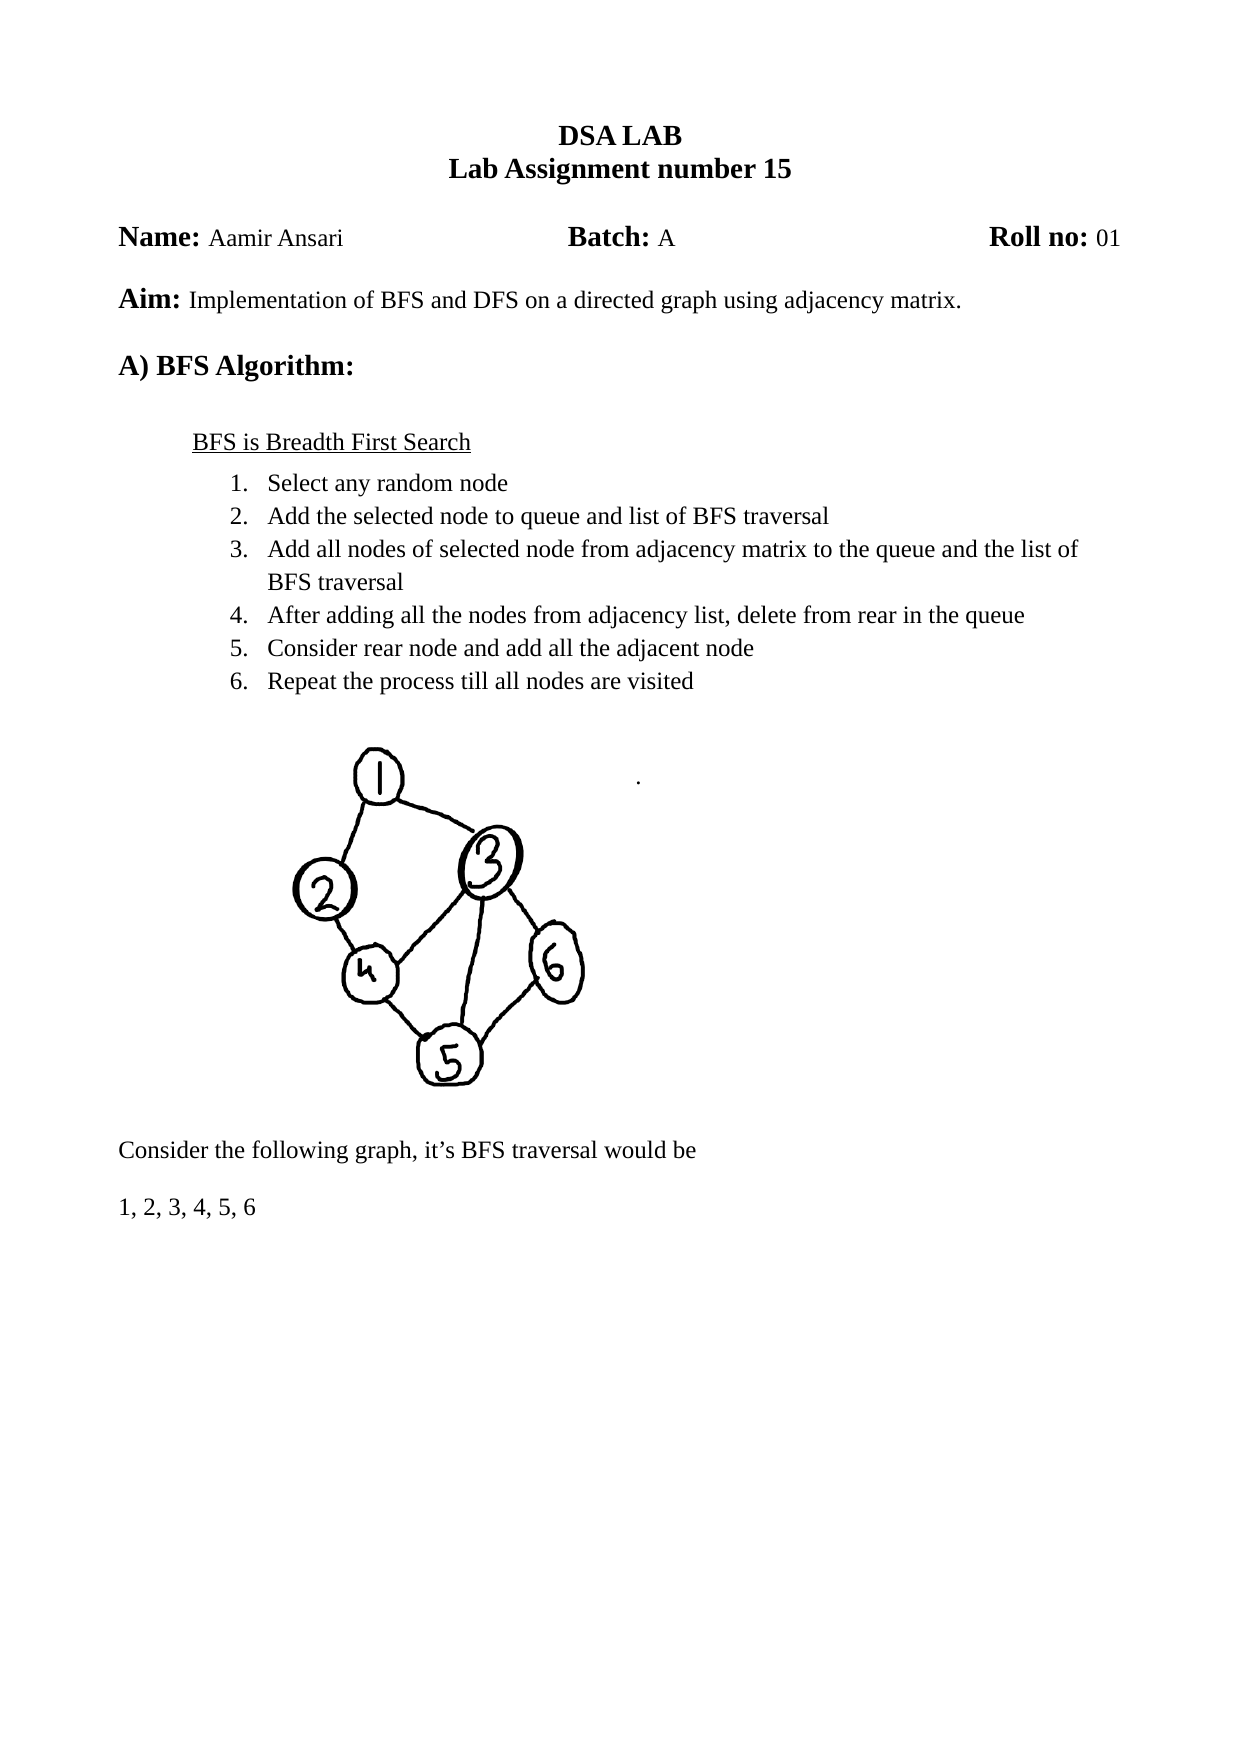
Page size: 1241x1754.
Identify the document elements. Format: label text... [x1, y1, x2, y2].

list Consider rear node and add all the adjacent node [229, 633, 1122, 662]
text [118, 761, 234, 790]
text Name: Aamir Ansari Batch: A Roll no: 01 [118, 219, 1122, 252]
text BFS is Breadth First Search [118, 427, 1122, 456]
picture [234, 736, 622, 1095]
text . [622, 761, 1122, 790]
text DSA LAB [118, 118, 1122, 152]
list Select any random node [229, 468, 1122, 496]
list After adding all the nodes from adjacency list, delete from rear in the queue [229, 600, 1122, 628]
list Add the selected node to queue and list of BFS traversal [229, 501, 1122, 529]
text Consider the following graph, it’s BFS traversal would be [118, 1135, 1122, 1164]
text 1, 2, 3, 4, 5, 6 [118, 1192, 1122, 1221]
text Lab Assignment number 15 [118, 152, 1122, 185]
text A) BFS Algorithm: [118, 348, 1122, 382]
text Aim: Implementation of BFS and DFS on a directed graph using adjacency matrix. [118, 281, 1122, 314]
list Add all nodes of selected node from adjacency matrix to the queue and the list of BFS traversal [229, 534, 1122, 596]
list Repeat the process till all nodes are visited [229, 666, 1122, 694]
